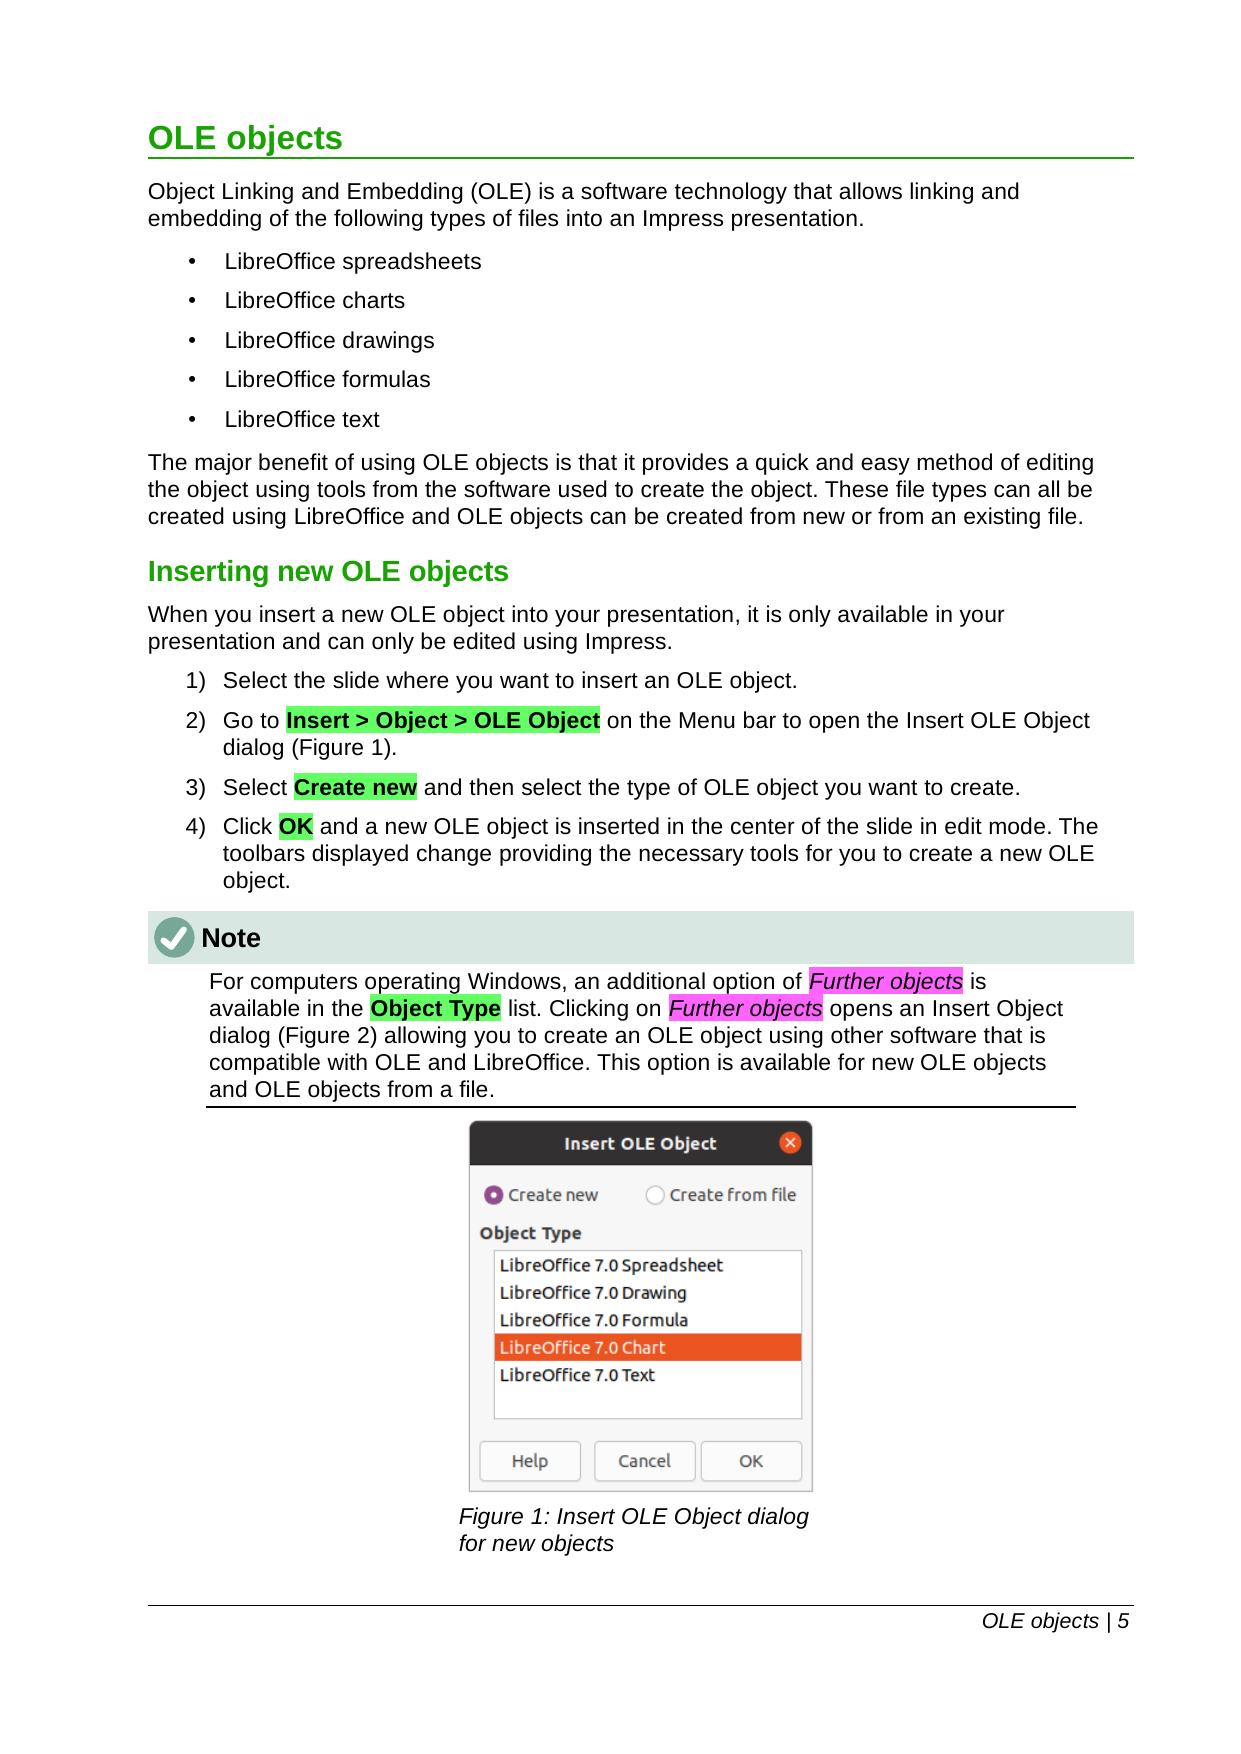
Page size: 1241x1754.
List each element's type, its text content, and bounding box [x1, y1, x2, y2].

list Go to Insert > Object > OLE Object on the Menu bar to open the Insert OLE Object dialog (Figure 1). [206, 706, 1134, 761]
list LibreOffice text [185, 402, 1134, 435]
subtitle Note [148, 911, 1134, 964]
list Select Create new and then select the type of OLE object you want to create. [417, 773, 1134, 800]
list LibreOffice charts [185, 284, 1134, 314]
text For computers operating Windows, an additional option of Further objects is available in the Object Type list. Clicking on Further objects opens an Insert Object dialog (Figure 2) allowing you to create an OLE object using other software that is compatible with OLE and LibreOffice. This option is available for new OLE objects and OLE objects from a file. [206, 964, 1076, 1106]
picture [458, 1120, 824, 1503]
text Object Linking and Embedding (OLE) is a software technology that allows linking and embedding of the following types of files into an Impress presentation. [148, 177, 1134, 232]
list Click OK and a new OLE object is inserted in the center of the slide in edit mode. The toolbars displayed change providing the necessary tools for you to create a new OLE object. [206, 813, 1134, 894]
subtitle OLE objects [148, 118, 1134, 157]
list LibreOffice spreadsheets [185, 244, 1134, 274]
subtitle Inserting new OLE objects [148, 554, 1134, 588]
text When you insert a new OLE object into your presentation, it is only available in your presentation and can only be edited using Impress. [148, 600, 1134, 654]
list LibreOffice drawings [185, 323, 1134, 353]
list LibreOffice formulas [185, 363, 1134, 393]
list Select the slide where you want to insert an OLE object. [206, 667, 1134, 694]
text The major benefit of using OLE objects is that it provides a quick and easy method of editing the object using tools from the software used to create the object. These file types can all be created using LibreOffice and OLE objects can be created from new or from an existing file. [148, 448, 1134, 529]
list Select Create new and then select the type of OLE object you want to create. [206, 773, 294, 800]
text Figure 1: Insert OLE Object dialog for new objects [458, 1503, 823, 1557]
